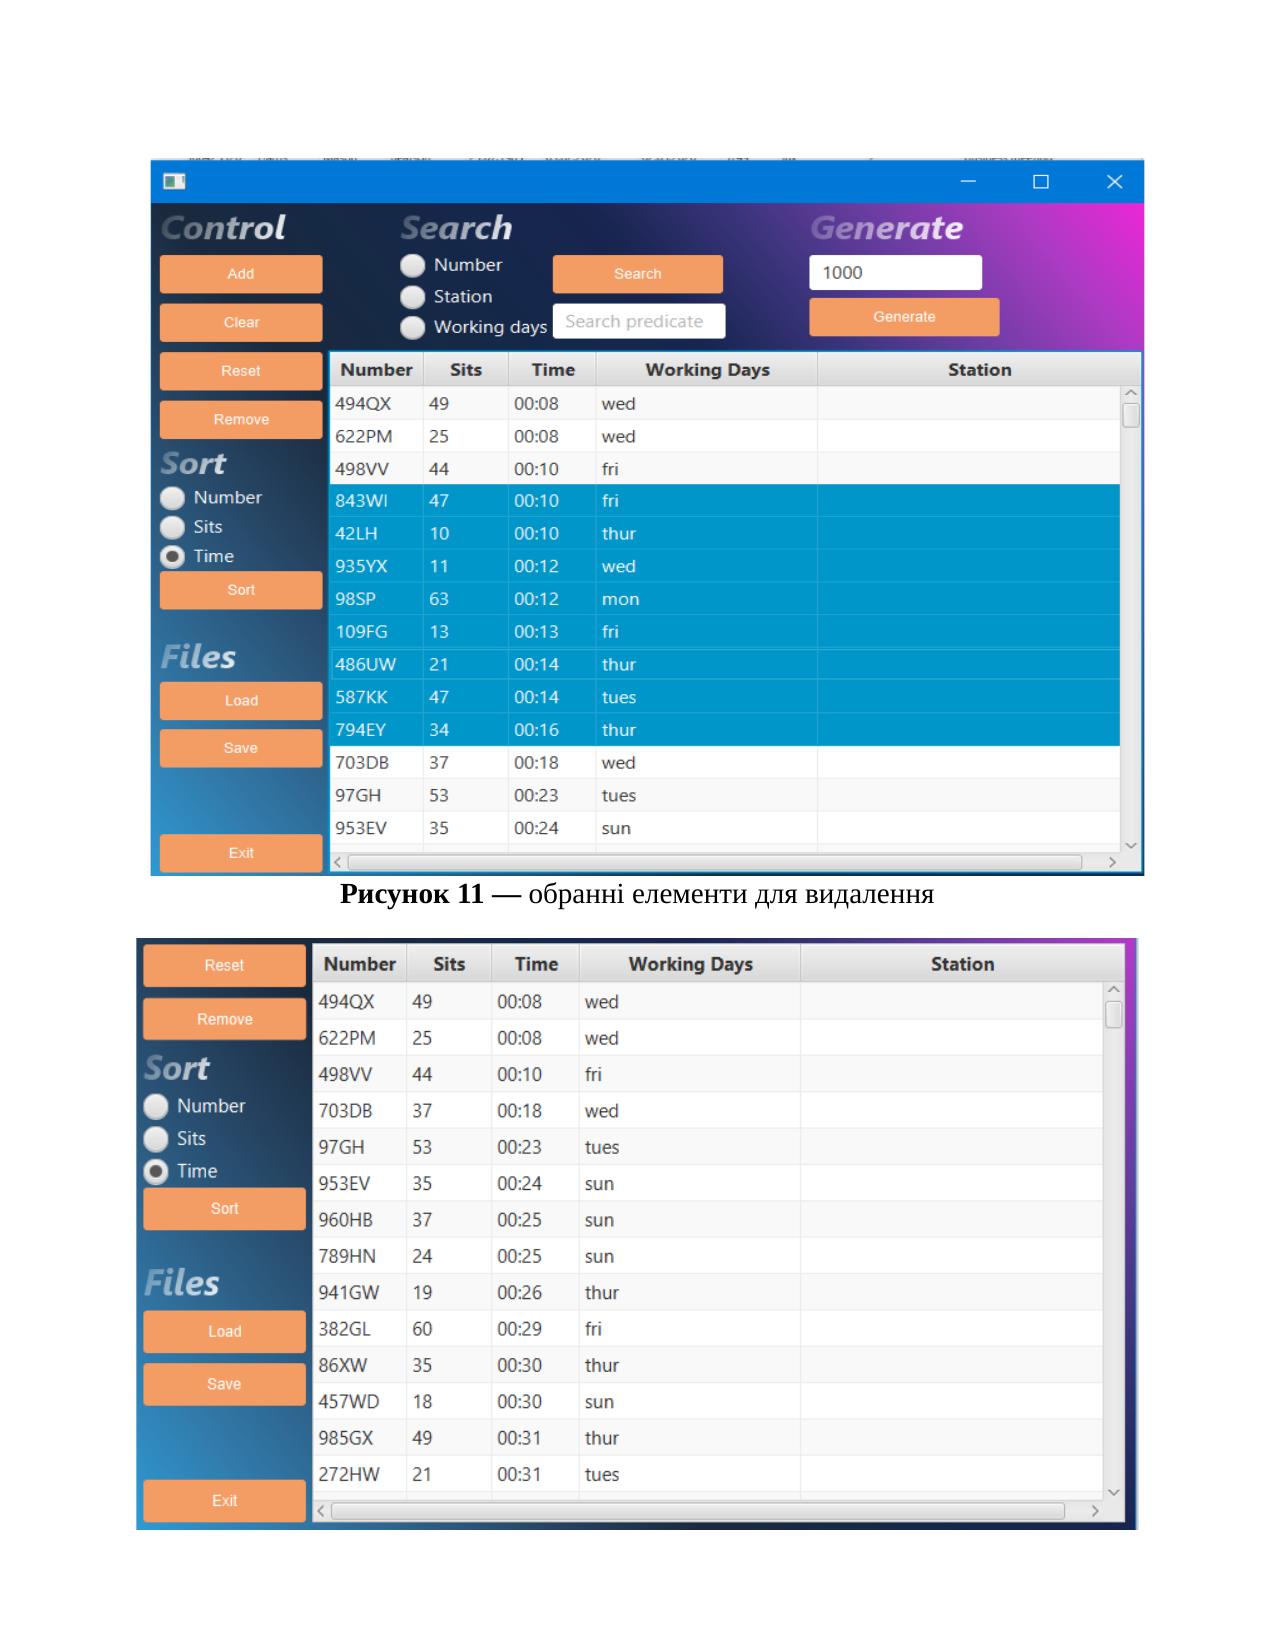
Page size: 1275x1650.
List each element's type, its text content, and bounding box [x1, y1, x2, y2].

text Рисунок 11 — обранні елементи для видалення [118, 152, 1157, 909]
picture [150, 158, 1145, 876]
picture [136, 938, 1139, 1530]
